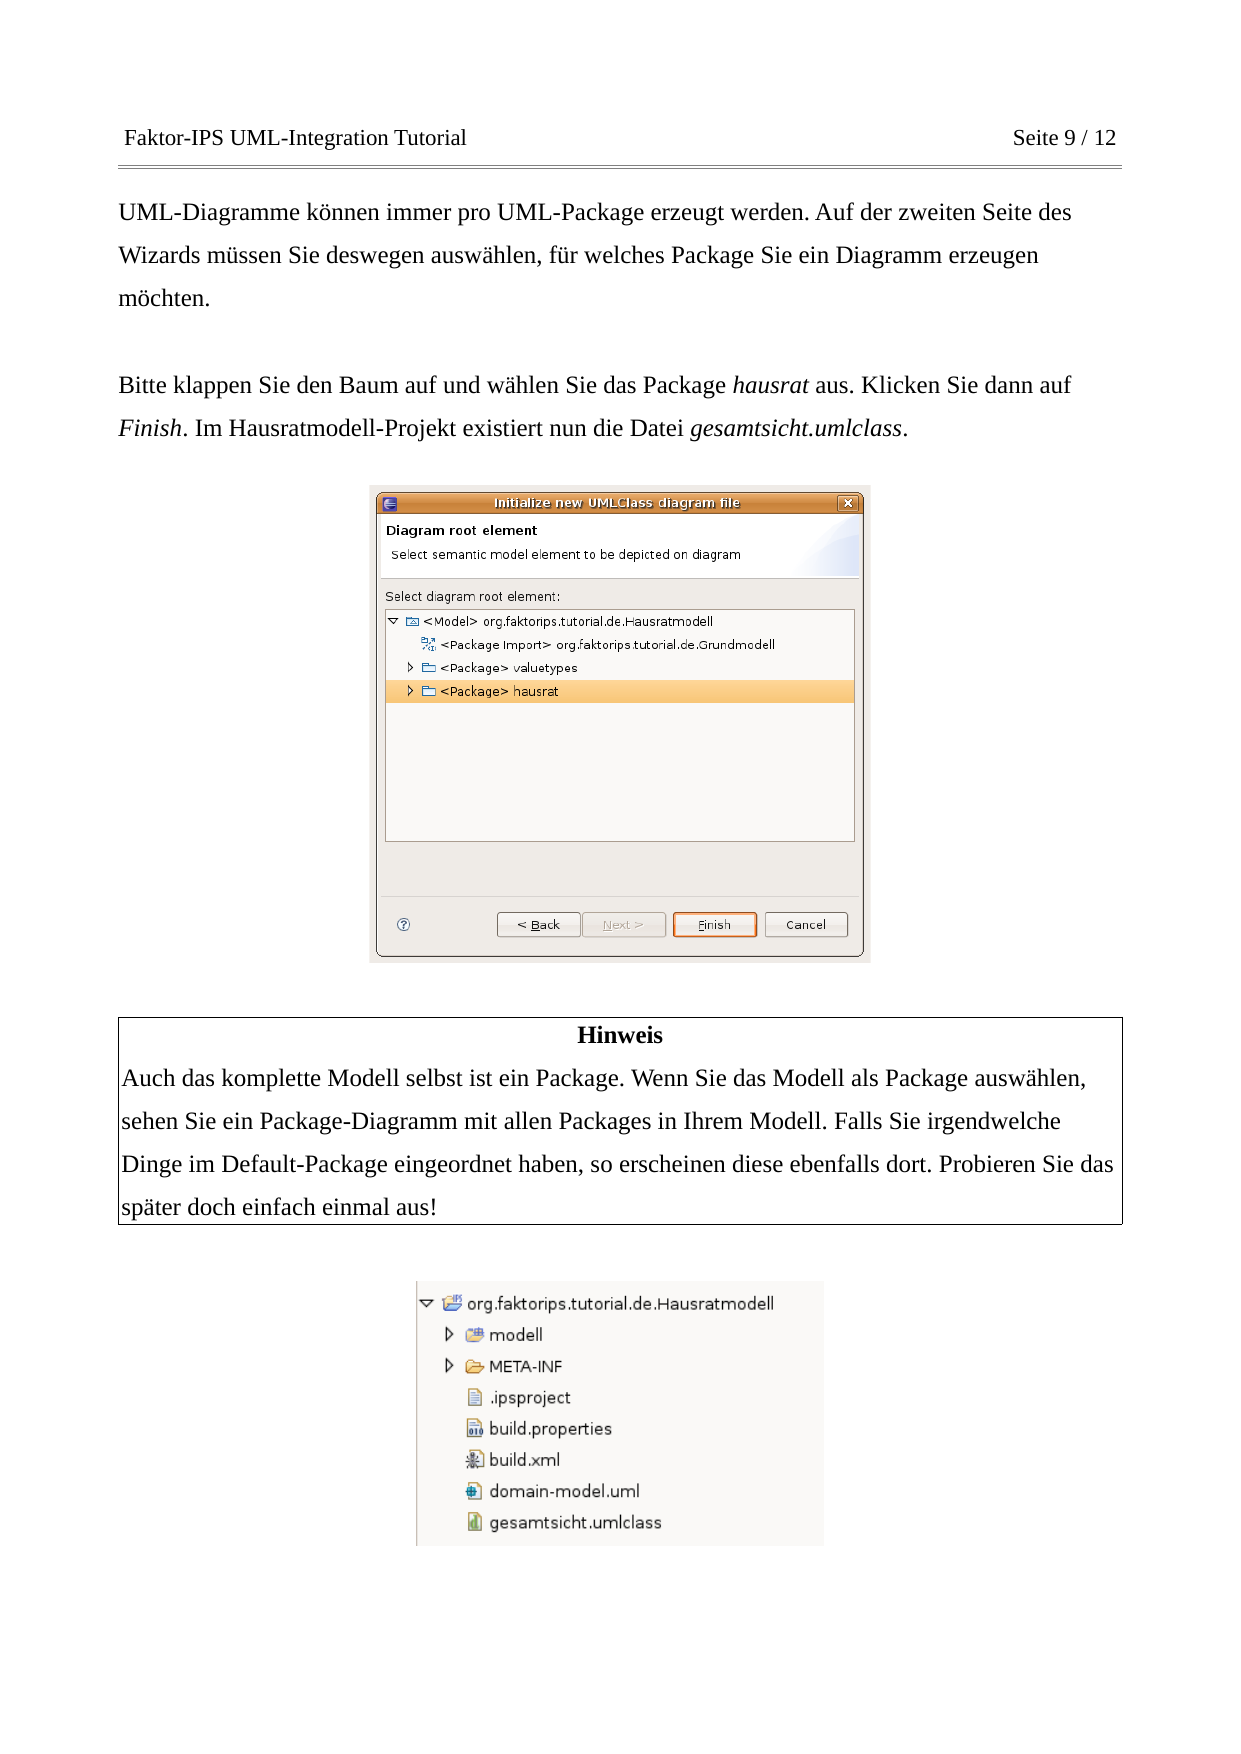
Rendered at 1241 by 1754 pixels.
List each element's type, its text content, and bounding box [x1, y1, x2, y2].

text UML-Diagramme können immer pro UML-Package erzeugt werden. Auf der zweiten Seite des Wizards müssen Sie deswegen auswählen, für welches Package Sie ein Diagramm erzeugen möchten. [118, 197, 1122, 312]
picture [416, 1281, 824, 1546]
text Auch das komplette Modell selbst ist ein Package. Wenn Sie das Modell als Package auswählen, sehen Sie ein Package-Diagramm mit allen Packages in Ihrem Modell. Falls Sie irgendwelche Dinge im Default-Package eingeordnet haben, so erscheinen diese ebenfalls dort. Probieren Sie das später doch einfach einmal aus! [119, 1060, 1122, 1224]
text Bitte klappen Sie den Baum auf und wählen Sie das Package hausrat aus. Klicken Sie dann auf Finish. Im Hausratmodell-Projekt existiert nun die Datei gesamtsicht.umlclass. [118, 370, 1122, 442]
text Hinweis [119, 1018, 1122, 1048]
picture [369, 485, 871, 963]
